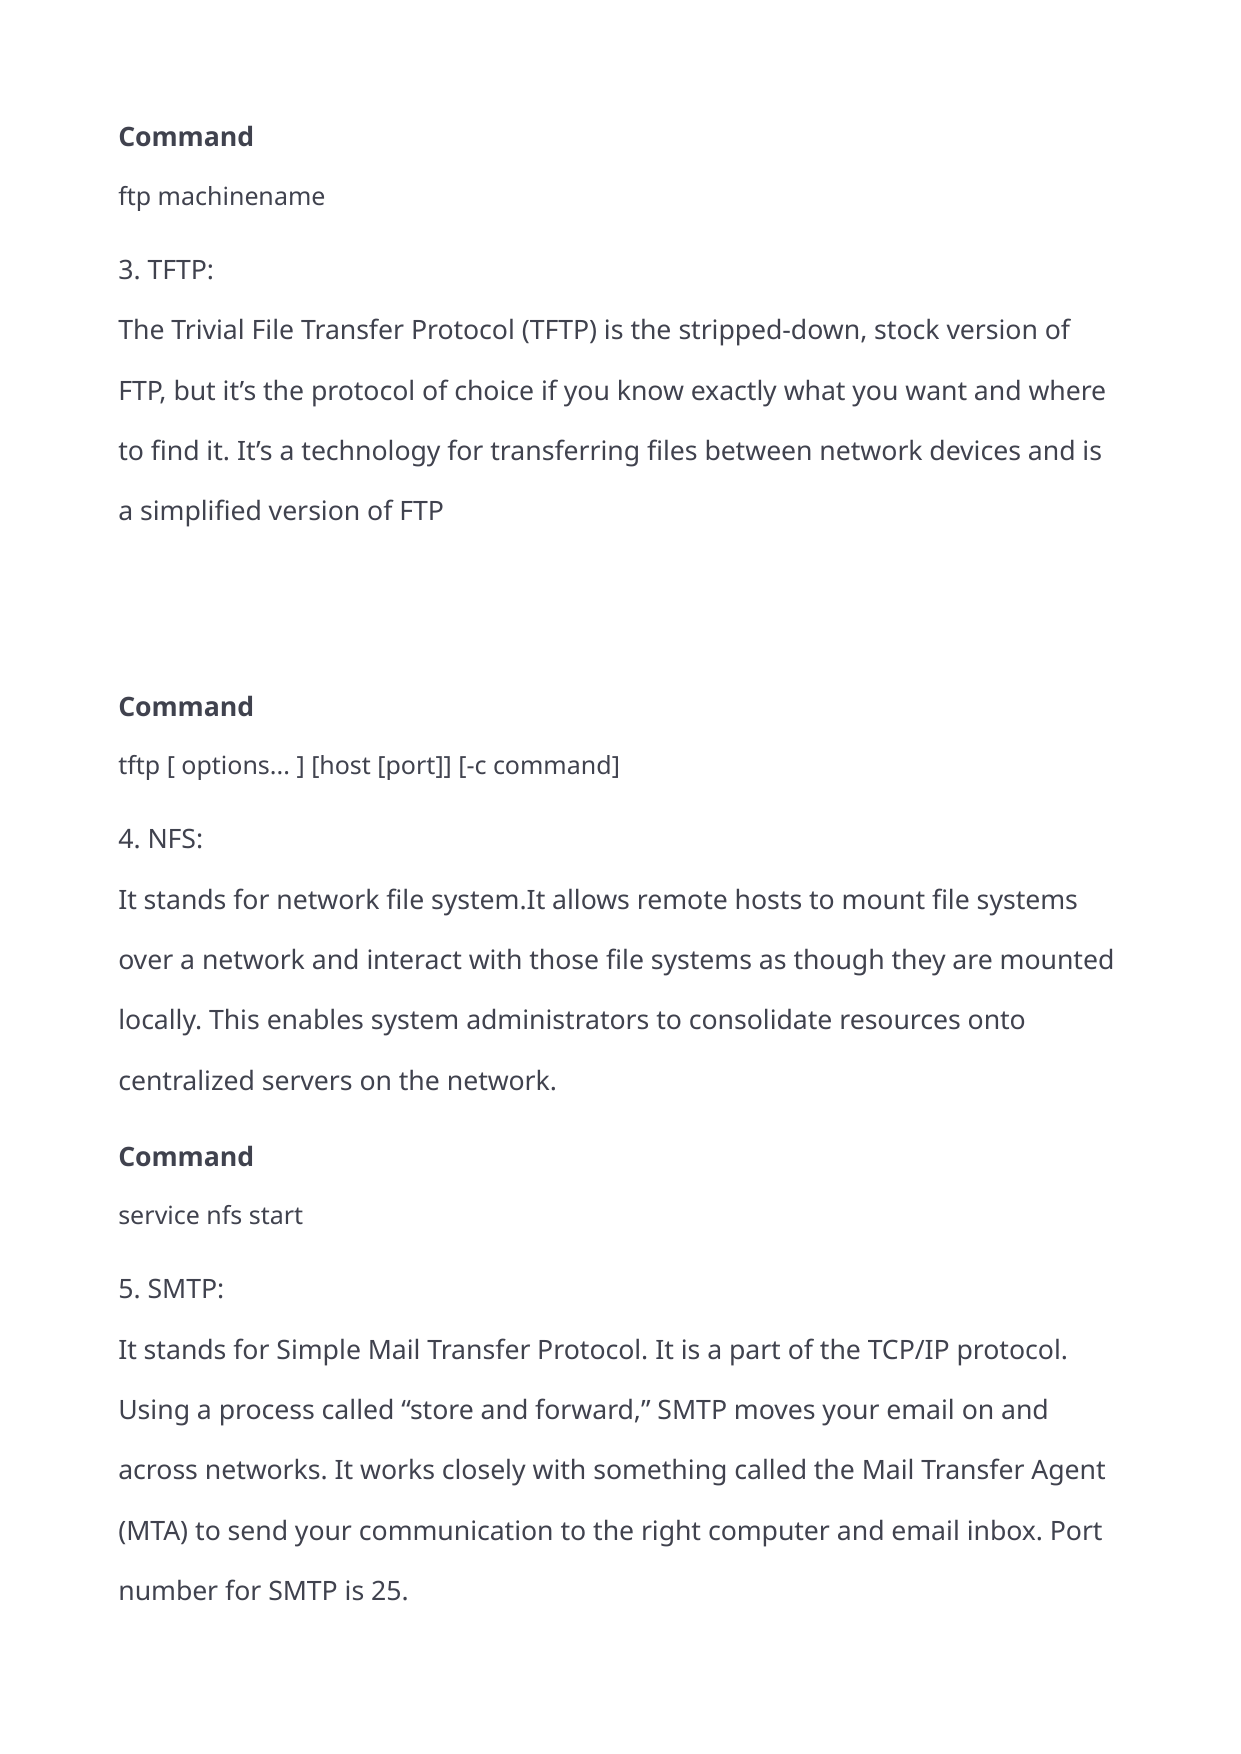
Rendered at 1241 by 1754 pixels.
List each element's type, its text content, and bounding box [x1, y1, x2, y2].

subtitle 4. NFS: [118, 820, 1122, 856]
subtitle 5. SMTP: [118, 1270, 1122, 1306]
text The Trivial File Transfer Protocol (TFTP) is the stripped-down, stock version of FTP, but it’s the protocol of choice if you know exactly what you want and where to find it. It’s a technology for transferring files between network devices and is a simplified version of FTP [118, 311, 1122, 528]
text Command [118, 687, 1122, 724]
text ftp machinename [118, 178, 1122, 212]
text It stands for network file system.It allows remote hosts to mount file systems over a network and interact with those file systems as though they are mounted locally. This enables system administrators to consolidate resources onto centralized servers on the network. [118, 881, 1122, 1098]
subtitle 3. TFTP: [118, 251, 1122, 287]
text service nfs start [118, 1198, 1122, 1232]
text tftp [ options... ] [host [port]] [-c command] [118, 748, 1122, 782]
text Command [118, 118, 1122, 154]
text It stands for Simple Mail Transfer Protocol. It is a part of the TCP/IP protocol. Using a process called “store and forward,” SMTP moves your email on and across networks. It works closely with something called the Mail Transfer Agent (MTA) to send your communication to the right computer and email inbox. Port number for SMTP is 25. [118, 1331, 1122, 1608]
text Command [118, 1137, 1122, 1174]
